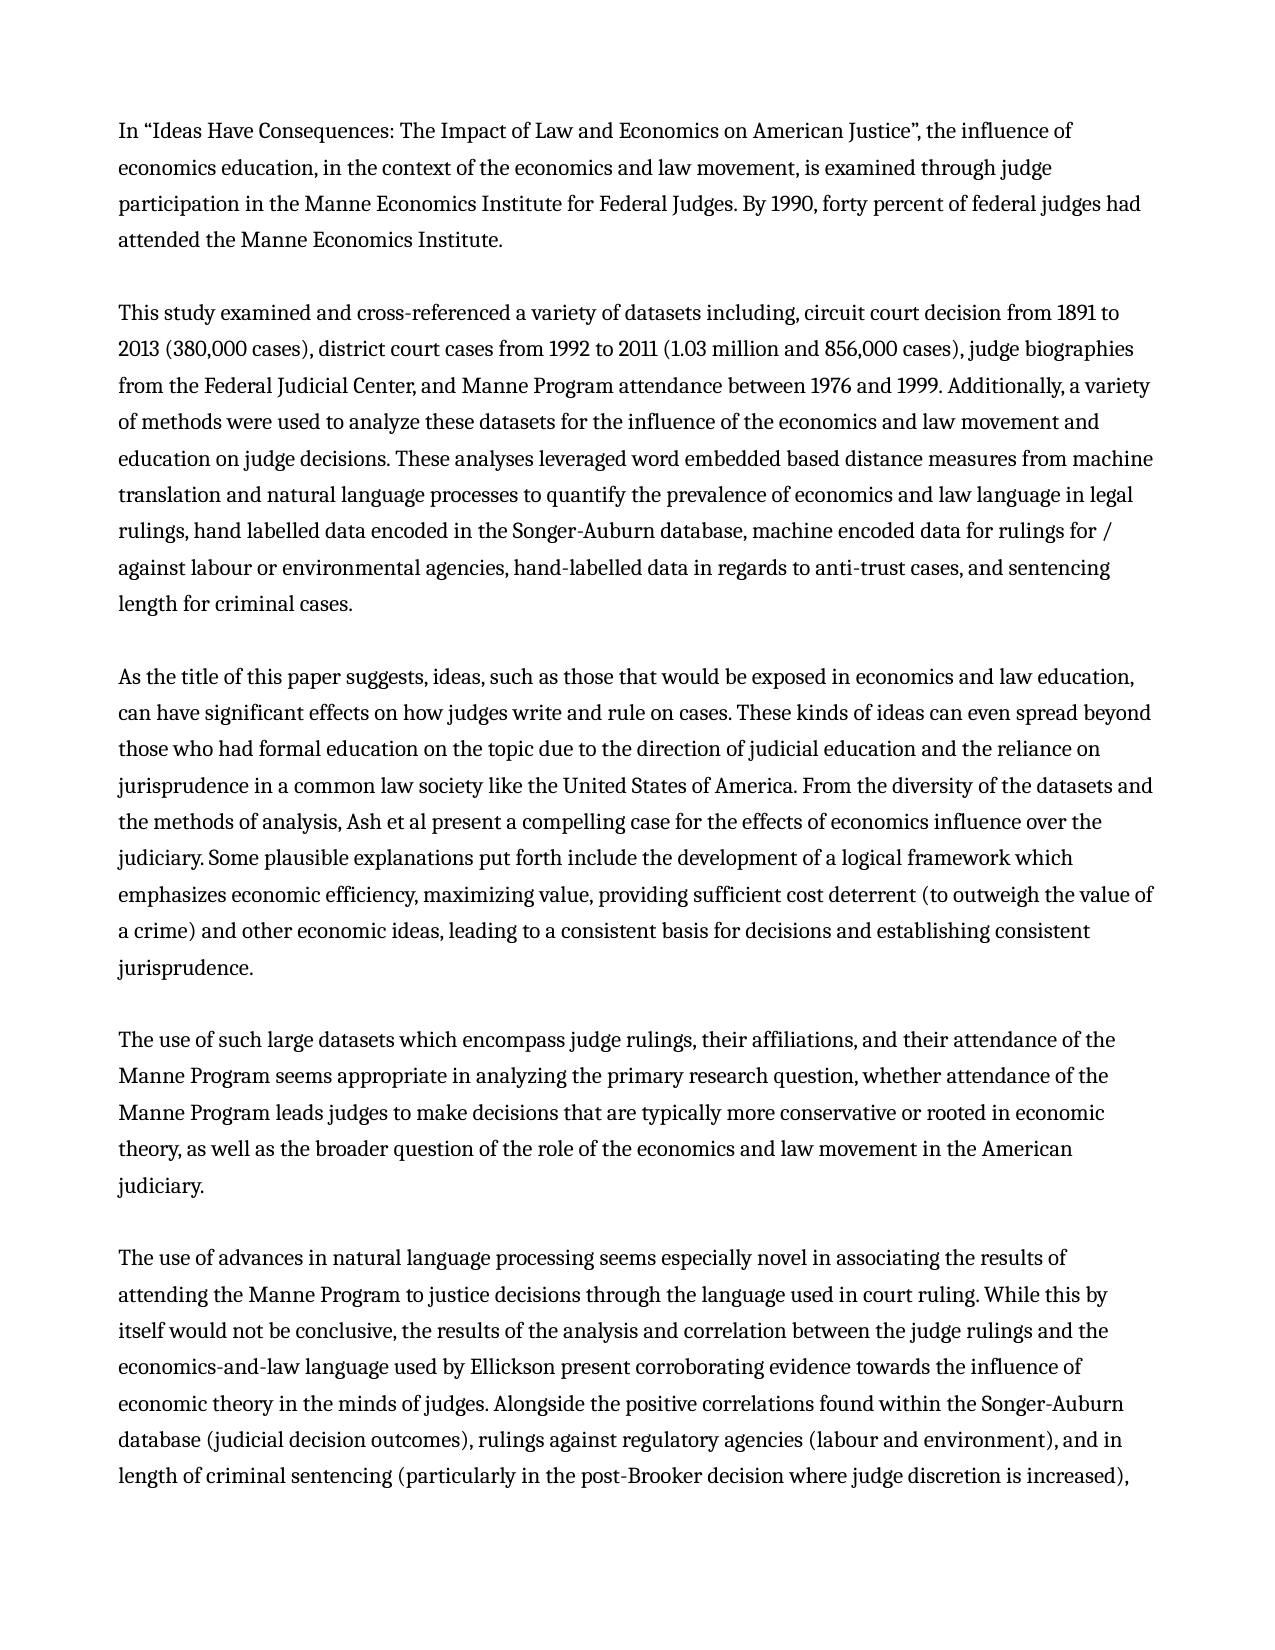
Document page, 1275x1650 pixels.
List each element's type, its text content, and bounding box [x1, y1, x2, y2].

text As the title of this paper suggests, ideas, such as those that would be exposed in economics and law education, can have significant effects on how judges write and rule on cases. These kinds of ideas can even spread beyond those who had formal education on the topic due to the direction of judicial education and the reliance on jurisprudence in a common law society like the United States of America. From the diversity of the datasets and the methods of analysis, Ash et al present a compelling case for the effects of economics influence over the judiciary. Some plausible explanations put forth include the development of a logical framework which emphasizes economic efficiency, maximizing value, providing sufficient cost deterrent (to outweigh the value of a crime) and other economic ideas, leading to a consistent basis for decisions and establishing consistent jurisprudence. [118, 663, 1157, 981]
text The use of such large datasets which encompass judge rulings, their affiliations, and their attendance of the Manne Program seems appropriate in analyzing the primary research question, whether attendance of the Manne Program leads judges to make decisions that are typically more conservative or rooted in economic theory, as well as the broader question of the role of the economics and law movement in the American judiciary. [118, 1027, 1157, 1199]
text This study examined and cross-referenced a variety of datasets including, circuit court decision from 1891 to 2013 (380,000 cases), district court cases from 1992 to 2011 (1.03 million and 856,000 cases), judge biographies from the Federal Judicial Center, and Manne Program attendance between 1976 and 1999. Additionally, a variety of methods were used to analyze these datasets for the influence of the economics and law movement and education on judge decisions. These analyses leveraged word embedded based distance measures from machine translation and natural language processes to quantify the prevalence of economics and law language in legal rulings, hand labelled data encoded in the Songer-Auburn database, machine encoded data for rulings for / against labour or environmental agencies, hand-labelled data in regards to anti-trust cases, and sentencing length for criminal cases. [118, 300, 1157, 617]
text In “Ideas Have Consequences: The Impact of Law and Economics on American Justice”, the influence of economics education, in the context of the economics and law movement, is examined through judge participation in the Manne Economics Institute for Federal Judges. By 1990, forty percent of federal judges had attended the Manne Economics Institute. [118, 118, 1157, 253]
text The use of advances in natural language processing seems especially novel in associating the results of attending the Manne Program to justice decisions through the language used in court ruling. While this by itself would not be conclusive, the results of the analysis and correlation between the judge rulings and the economics-and-law language used by Ellickson present corroborating evidence towards the influence of economic theory in the minds of judges. Alongside the positive correlations found within the Songer-Auburn database (judicial decision outcomes), rulings against regulatory agencies (labour and environment), and in length of criminal sentencing (particularly in the post-Brooker decision where judge discretion is increased), [118, 1245, 1157, 1489]
